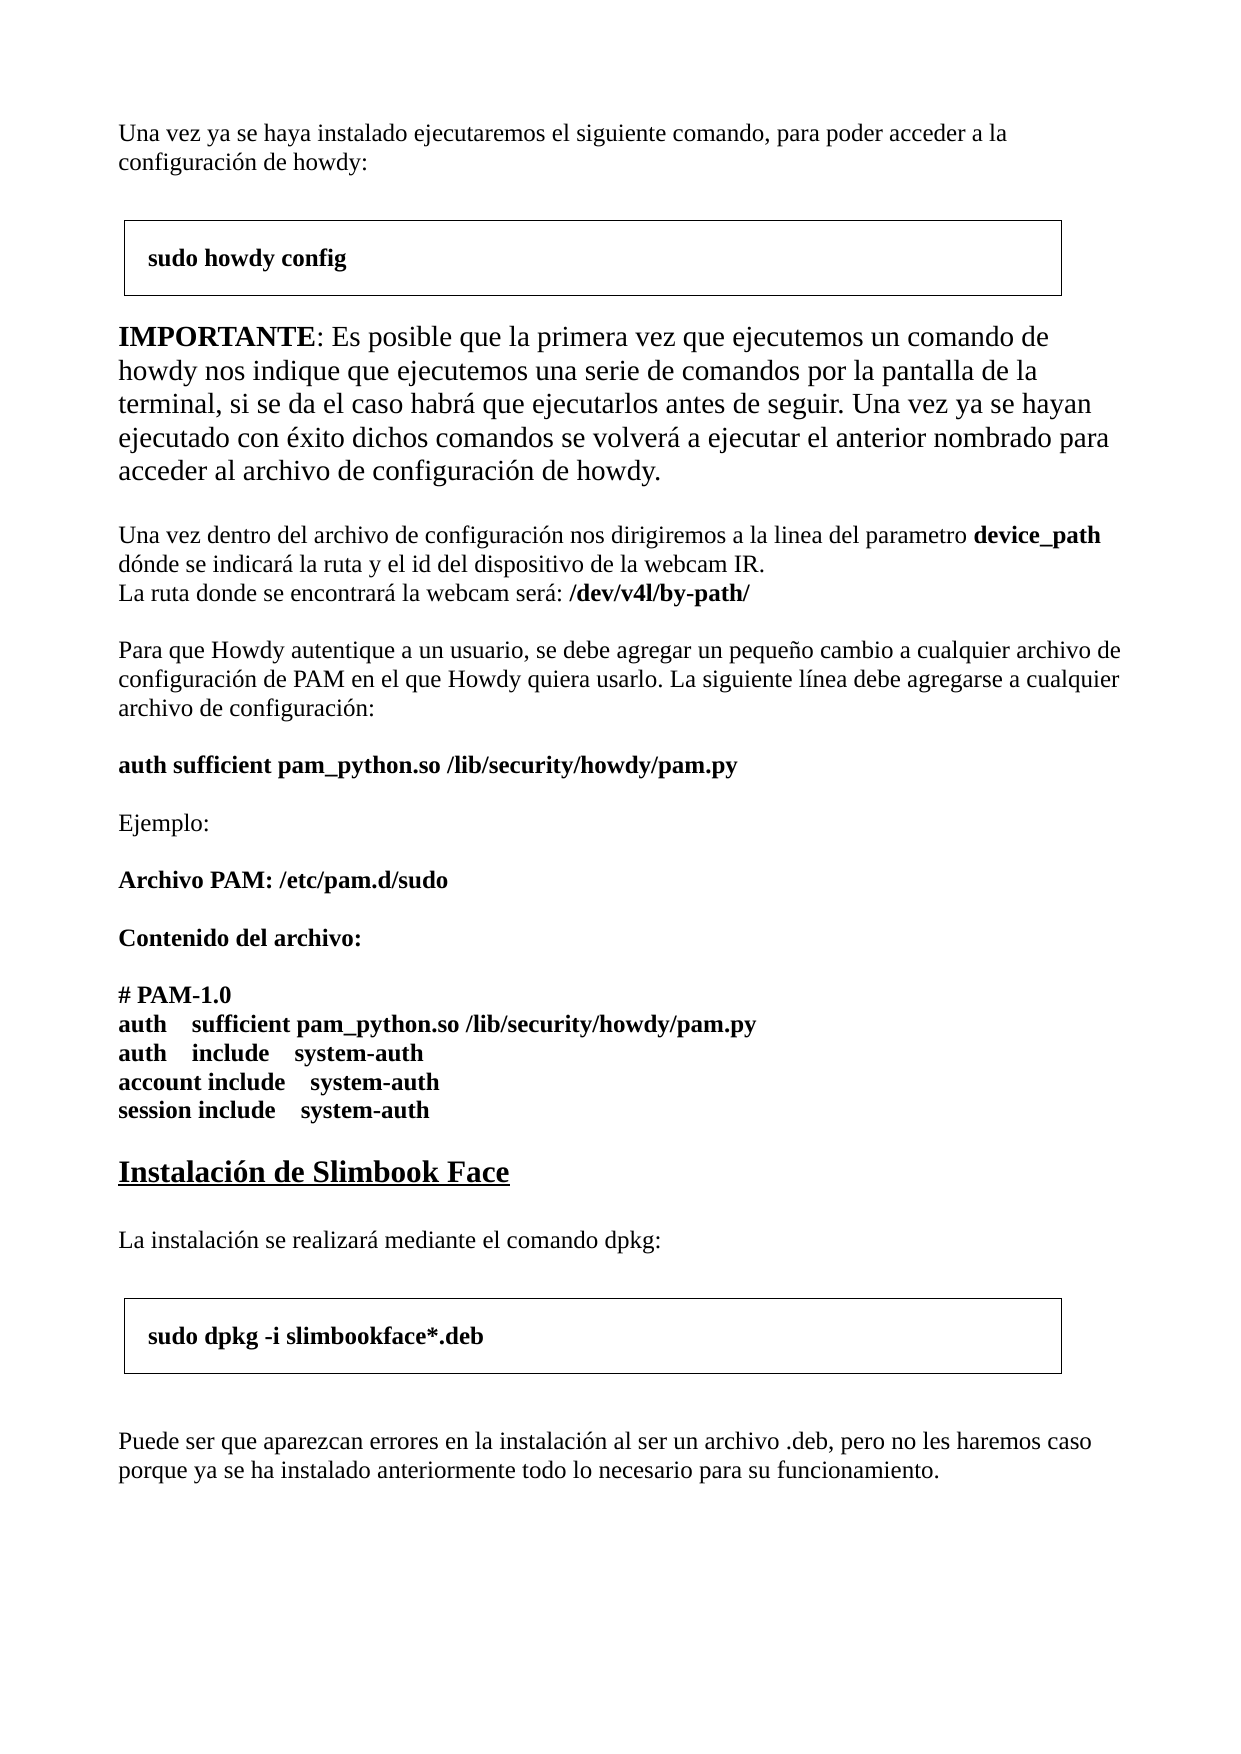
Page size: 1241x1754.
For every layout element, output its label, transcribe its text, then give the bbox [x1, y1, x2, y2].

text Puede ser que aparezcan errores en la instalación al ser un archivo .deb, pero no les haremos caso porque ya se ha instalado anteriormente todo lo necesario para su funcionamiento. [118, 1426, 1122, 1484]
text IMPORTANTE: Es posible que la primera vez que ejecutemos un comando de howdy nos indique que ejecutemos una serie de comandos por la pantalla de la terminal, si se da el caso habrá que ejecutarlos antes de seguir. Una vez ya se hayan ejecutado con éxito dichos comandos se volverá a ejecutar el anterior nombrado para acceder al archivo de configuración de howdy. [118, 319, 1122, 487]
text auth sufficient pam_python.so /lib/security/howdy/pam.py [118, 751, 1122, 779]
text session include system-auth [118, 1096, 1122, 1124]
text auth sufficient pam_python.so /lib/security/howdy/pam.py [118, 1009, 1122, 1038]
text Contenido del archivo: [118, 923, 1122, 952]
text # PAM-1.0 [118, 981, 1122, 1009]
text auth include system-auth [118, 1038, 1122, 1067]
text Instalación de Slimbook Face [118, 1153, 1122, 1189]
text account include system-auth [118, 1067, 1122, 1096]
text La instalación se realizará mediante el comando dpkg: [118, 1225, 1122, 1254]
text Ejemplo: [118, 808, 1122, 837]
text La ruta donde se encontrará la webcam será: /dev/v4l/by-path/ [118, 578, 1122, 607]
text Una vez ya se haya instalado ejecutaremos el siguiente comando, para poder acceder a la configuración de howdy: [118, 118, 1122, 176]
text Una vez dentro del archivo de configuración nos dirigiremos a la linea del parametro device_path dónde se indicará la ruta y el id del dispositivo de la webcam IR. [118, 521, 1122, 578]
text Archivo PAM: /etc/pam.d/sudo [118, 866, 1122, 894]
text Para que Howdy autentique a un usuario, se debe agregar un pequeño cambio a cualquier archivo de configuración de PAM en el que Howdy quiera usarlo. La siguiente línea debe agregarse a cualquier archivo de configuración: [118, 636, 1122, 722]
